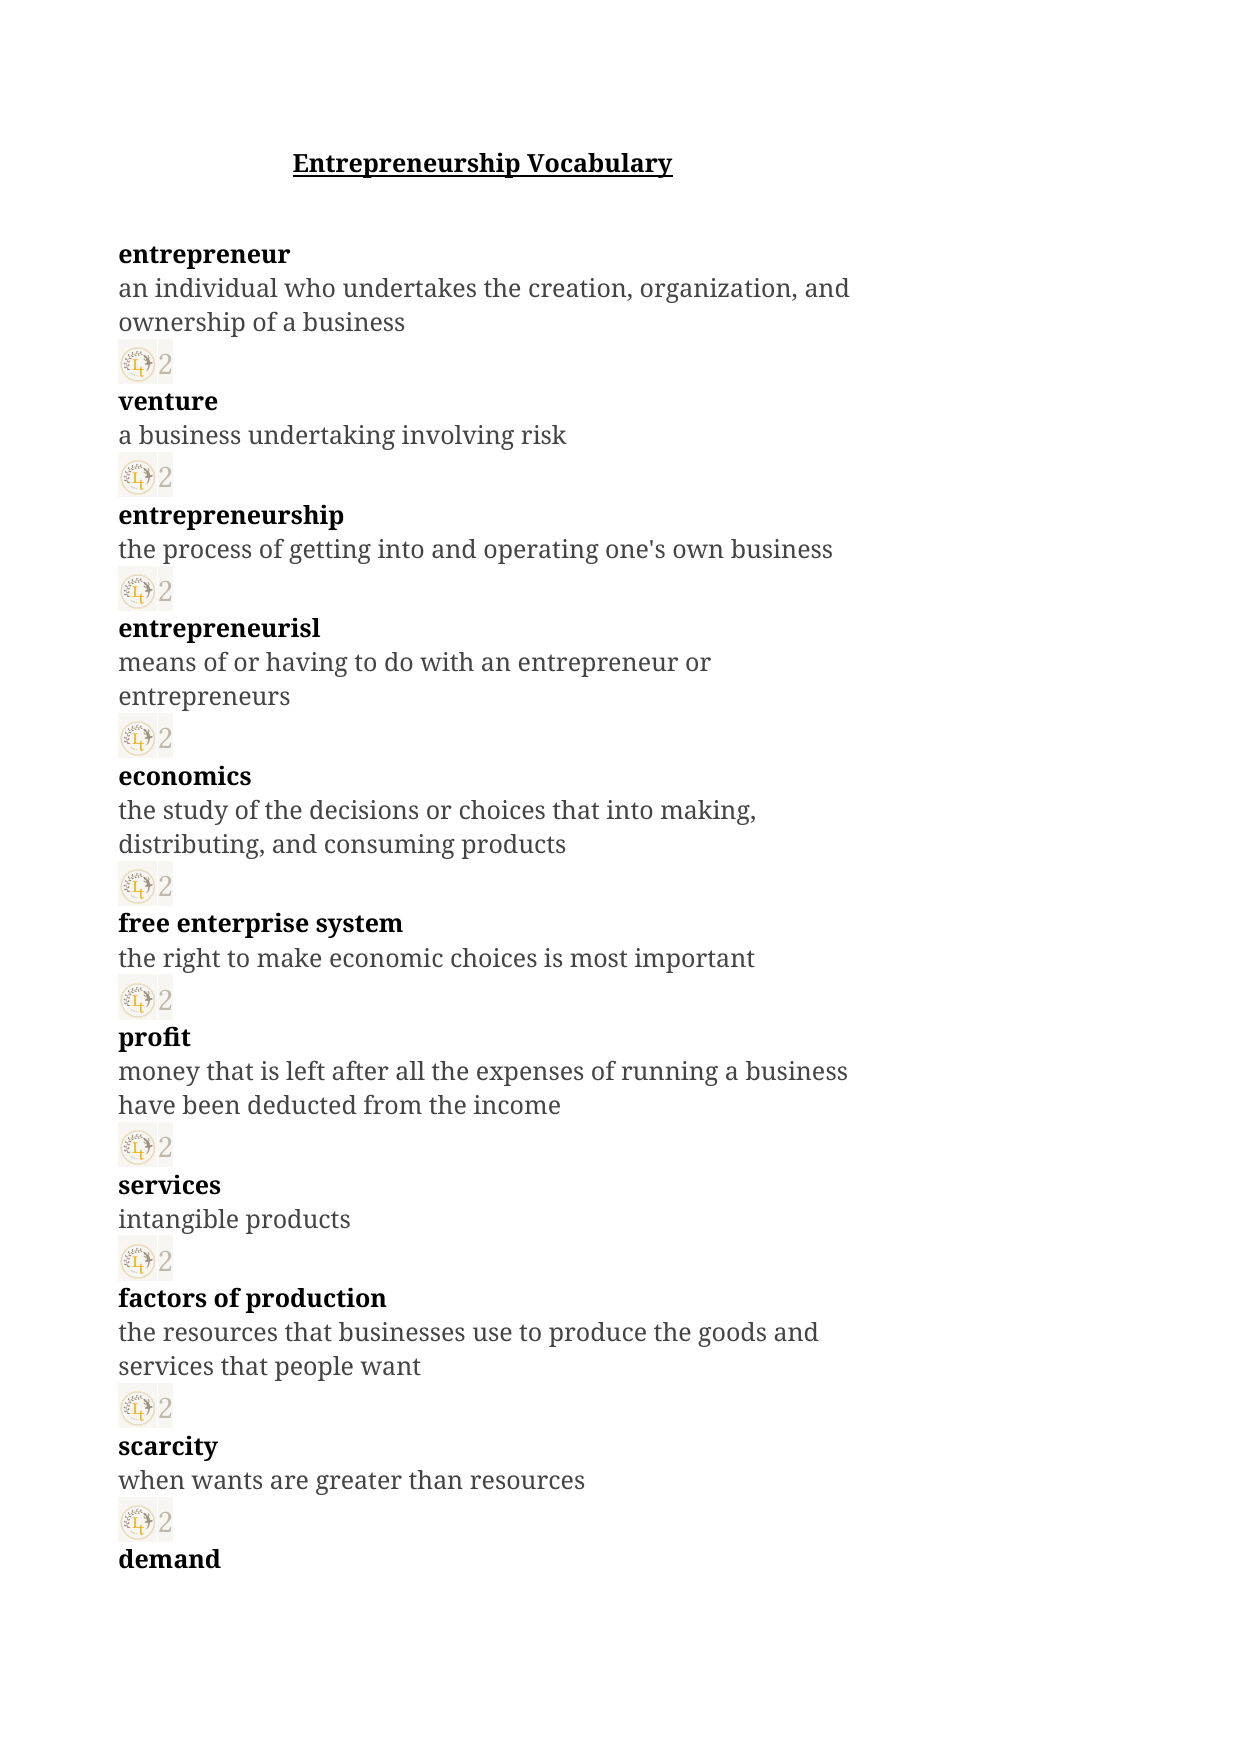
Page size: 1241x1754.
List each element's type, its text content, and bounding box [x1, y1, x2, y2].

text  [118, 1122, 1122, 1167]
text  [118, 861, 1122, 906]
text economics [118, 758, 846, 793]
text Entrepreneurship Vocabulary [118, 146, 846, 180]
text  [118, 566, 1122, 611]
text when wants are greater than resources [118, 1462, 867, 1497]
text a business undertaking involving risk [118, 418, 867, 452]
text the process of getting into and operating one's own business [118, 531, 867, 566]
text factors of production [118, 1281, 846, 1315]
text demand [118, 1542, 846, 1576]
text  [118, 974, 1122, 1020]
text profit [118, 1020, 846, 1054]
text  [118, 338, 1122, 384]
text scarcity [118, 1428, 846, 1462]
text free enterprise system [118, 906, 846, 940]
text money that is left after all the expenses of running a business have been deducted from the income [118, 1054, 867, 1122]
text entrepreneurisl [118, 611, 846, 645]
text intangible products [118, 1201, 867, 1235]
text  [118, 713, 1122, 758]
text the resources that businesses use to produce the goods and services that people want [118, 1315, 867, 1383]
text the right to make economic choices is most important [118, 940, 867, 974]
text  [118, 1497, 1122, 1542]
text  [118, 1383, 1122, 1428]
text entrepreneurship [118, 497, 846, 531]
text means of or having to do with an entrepreneur or entrepreneurs [118, 645, 867, 713]
text  [118, 1235, 1122, 1281]
text an individual who undertakes the creation, organization, and ownership of a business [118, 270, 867, 338]
text the study of the decisions or choices that into making, distributing, and consuming products [118, 793, 867, 861]
text entrepreneur [118, 236, 846, 270]
text services [118, 1167, 846, 1201]
text  [118, 452, 1122, 497]
text venture [118, 384, 846, 418]
